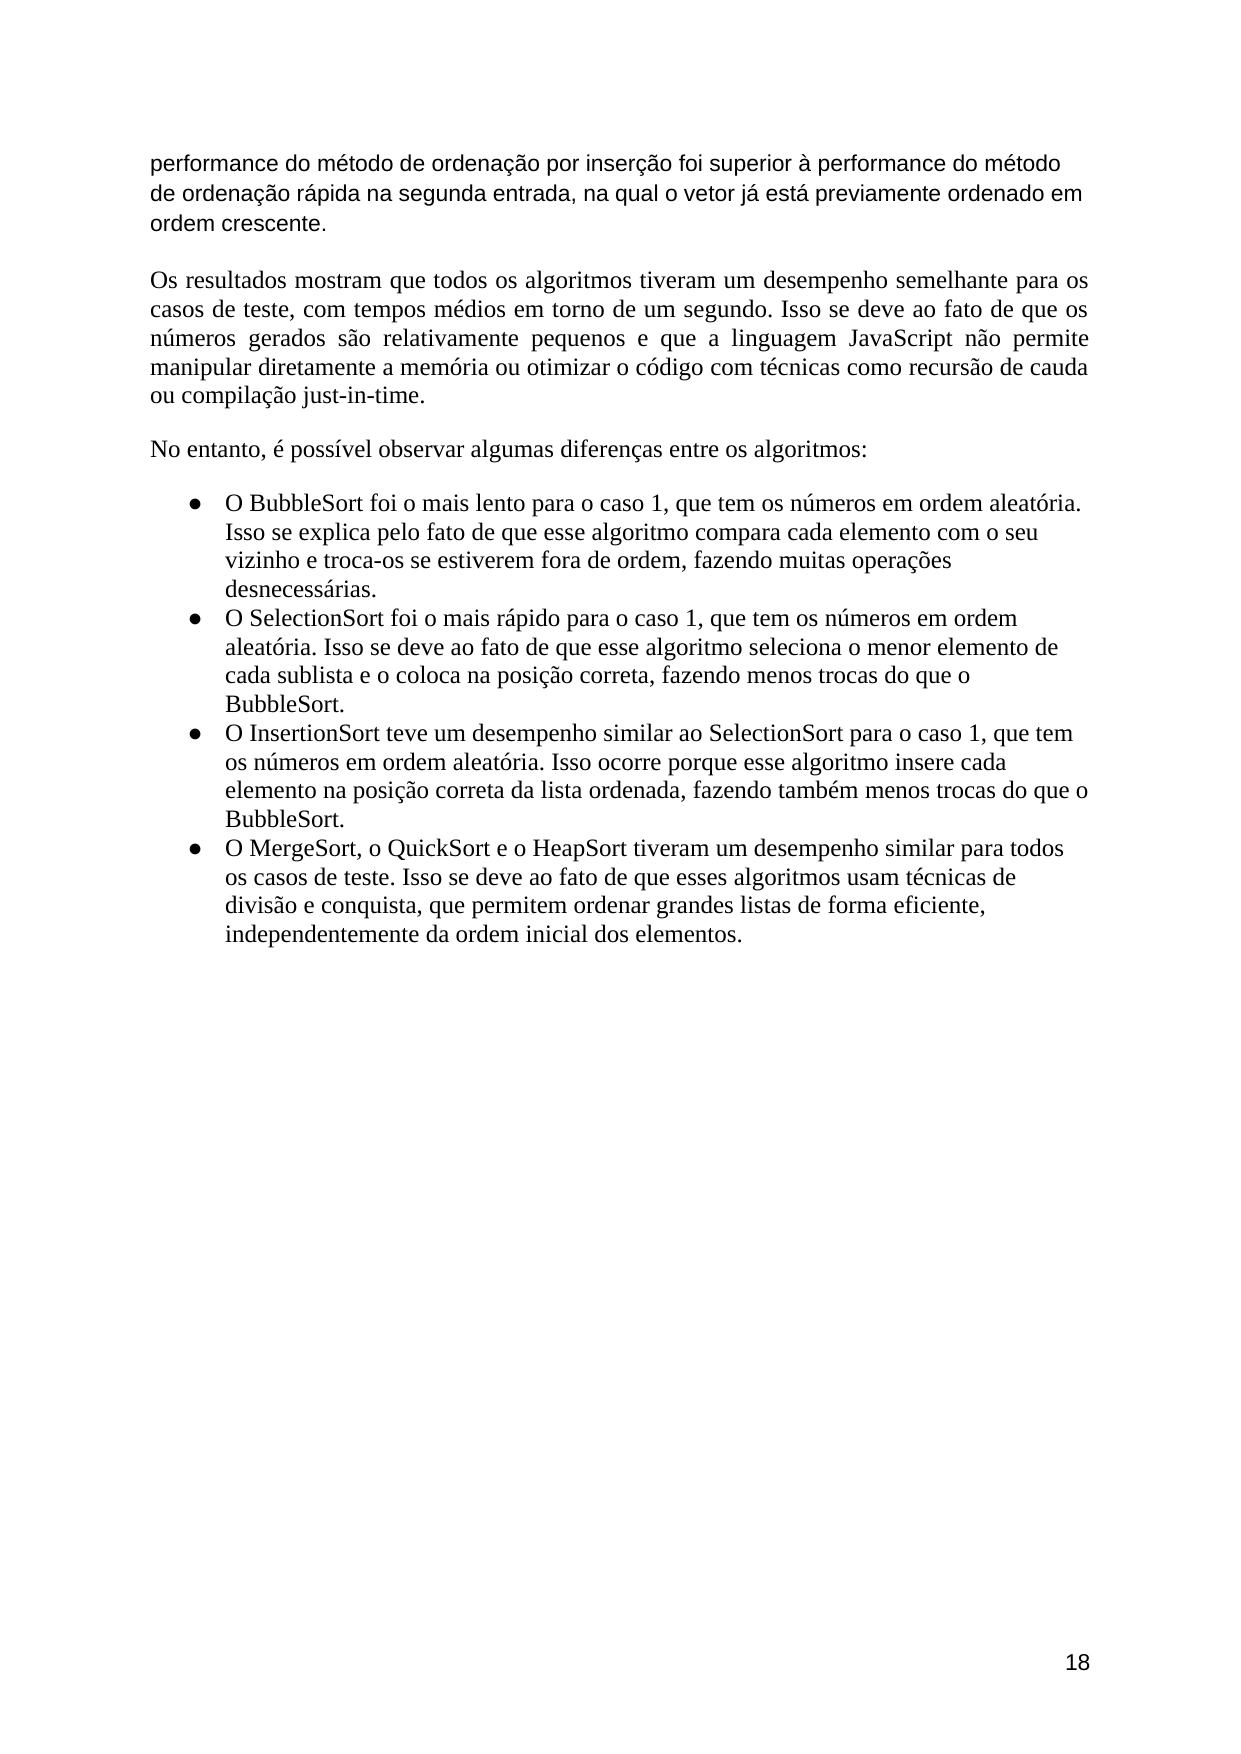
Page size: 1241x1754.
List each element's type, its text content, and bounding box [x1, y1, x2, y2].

subtitle O BubbleSort foi o mais lento para o caso 1, que tem os números em ordem aleatória. Isso se explica pelo fato de que esse algoritmo compara cada elemento com o seu vizinho e troca-os se estiverem fora de ordem, fazendo muitas operações desnecessárias. [187, 488, 1090, 603]
subtitle O MergeSort, o QuickSort e o HeapSort tiveram um desempenho similar para todos os casos de teste. Isso se deve ao fato de que esses algoritmos usam técnicas de divisão e conquista, que permitem ordenar grandes listas de forma eficiente, independentemente da ordem inicial dos elementos. [187, 833, 1090, 948]
text performance do método de ordenação por inserção foi superior à performance do método de ordenação rápida na segunda entrada, na qual o vetor já está previamente ordenado em ordem crescente. [150, 150, 1090, 237]
subtitle Os resultados mostram que todos os algoritmos tiveram um desempenho semelhante para os casos de teste, com tempos médios em torno de um segundo. Isso se deve ao fato de que os números gerados são relativamente pequenos e que a linguagem JavaScript não permite manipular diretamente a memória ou otimizar o código com técnicas como recursão de cauda ou compilação just-in-time. [150, 266, 1090, 409]
subtitle O InsertionSort teve um desempenho similar ao SelectionSort para o caso 1, que tem os números em ordem aleatória. Isso ocorre porque esse algoritmo insere cada elemento na posição correta da lista ordenada, fazendo também menos trocas do que o BubbleSort. [187, 718, 1090, 833]
subtitle O SelectionSort foi o mais rápido para o caso 1, que tem os números em ordem aleatória. Isso se deve ao fato de que esse algoritmo seleciona o menor elemento de cada sublista e o coloca na posição correta, fazendo menos trocas do que o BubbleSort. [187, 603, 1090, 718]
subtitle No entanto, é possível observar algumas diferenças entre os algoritmos: [150, 434, 1090, 463]
